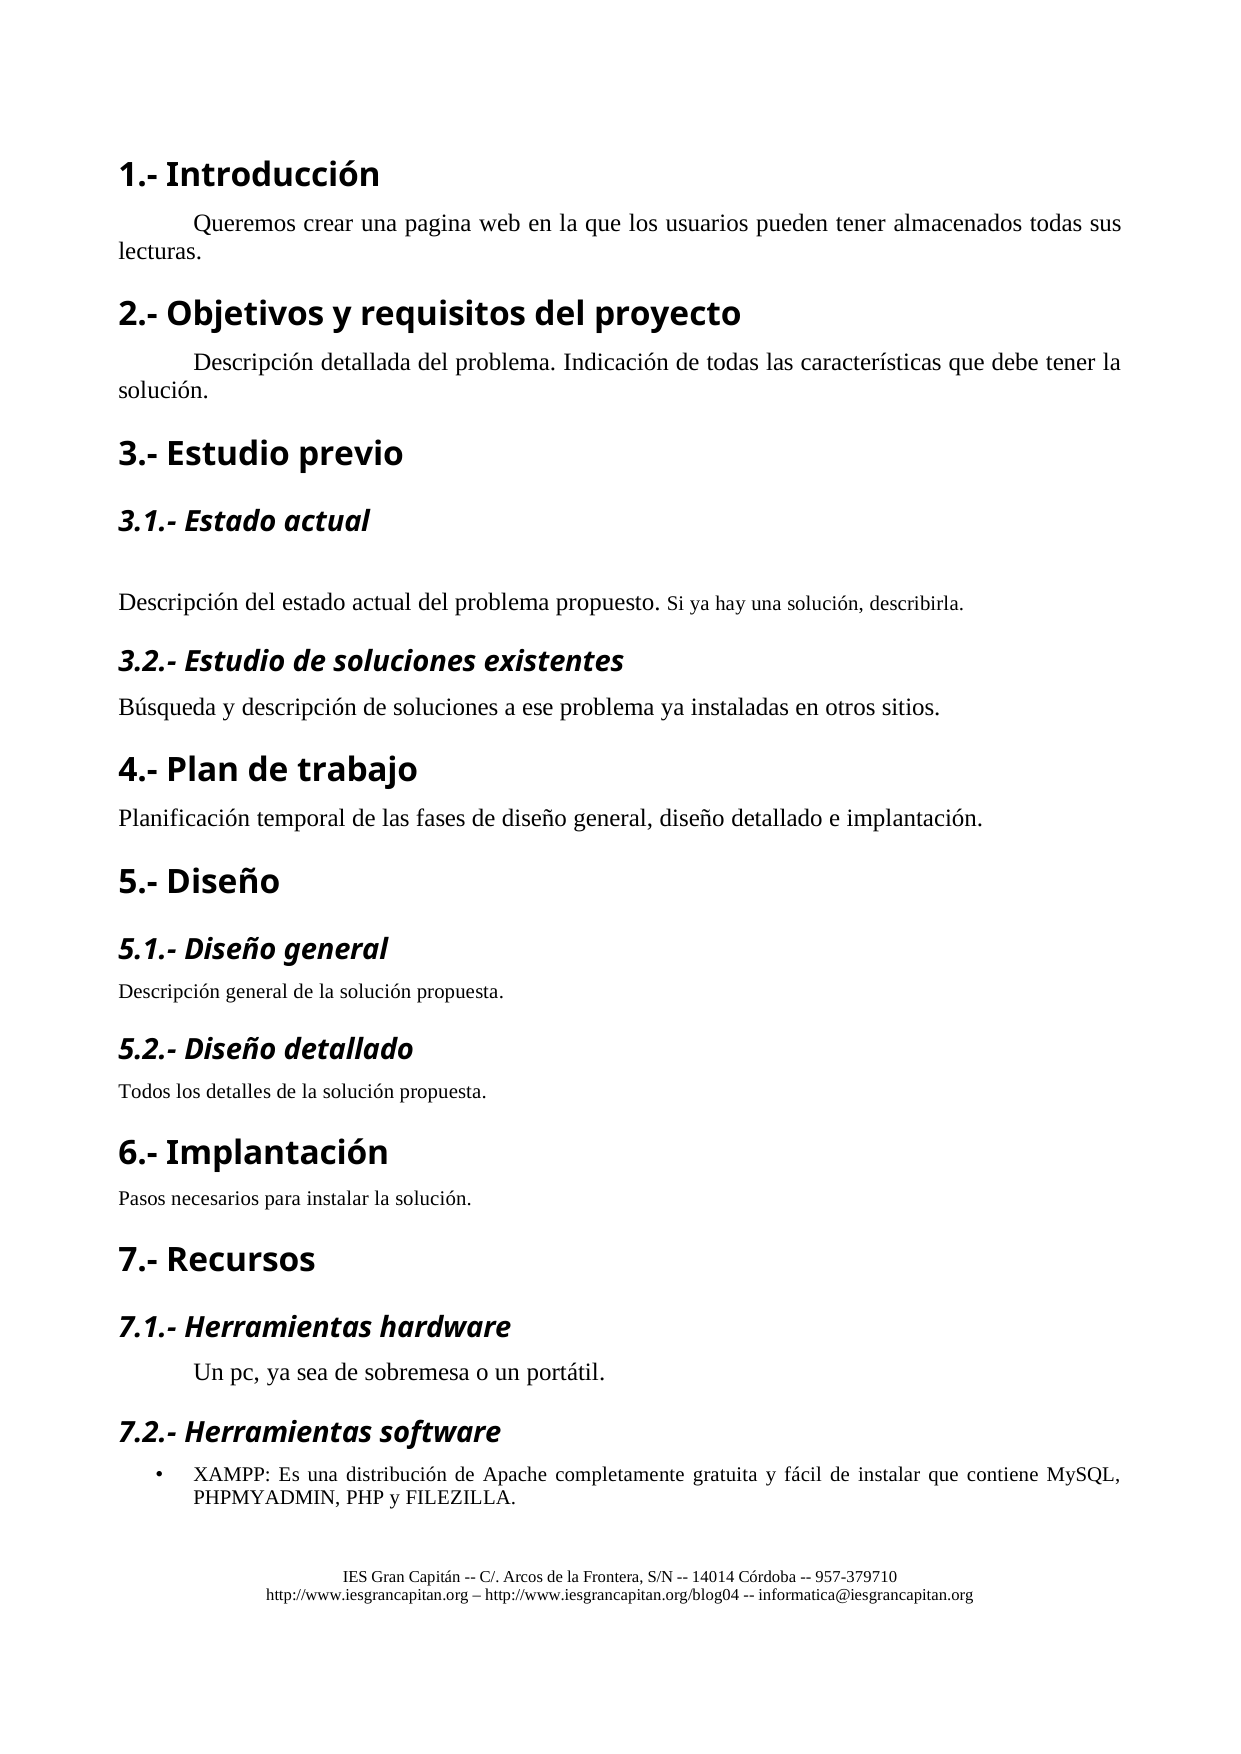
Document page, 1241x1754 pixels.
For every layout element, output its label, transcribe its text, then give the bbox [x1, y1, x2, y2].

subtitle 3.1.- Estado actual [118, 500, 1122, 540]
subtitle 7.2.- Herramientas software [118, 1411, 1122, 1450]
text Un pc, ya sea de sobremesa o un portátil. [118, 1358, 1122, 1386]
text Descripción general de la solución propuesta. [118, 980, 1122, 1003]
text Pasos necesarios para instalar la solución. [118, 1187, 1122, 1210]
subtitle 1.- Introducción [118, 150, 1122, 196]
text Planificación temporal de las fases de diseño general, diseño detallado e implantación. [118, 804, 1122, 832]
subtitle 2.- Objetivos y requisitos del proyecto [118, 289, 1122, 336]
text Descripción detallada del problema. Indicación de todas las características que debe tener la solución. [118, 348, 1122, 404]
subtitle 5.2.- Diseño detallado [118, 1028, 1122, 1068]
subtitle 5.1.- Diseño general [118, 928, 1122, 968]
subtitle 5.- Diseño [118, 857, 1122, 903]
subtitle 6.- Implantación [118, 1128, 1122, 1174]
list XAMPP: Es una distribución de Apache completamente gratuita y fácil de instalar que contiene MySQL, PHPMYADMIN, PHP y FILEZILLA. [156, 1463, 1122, 1509]
subtitle 3.2.- Estudio de soluciones existentes [118, 641, 1122, 680]
text Todos los detalles de la solución propuesta. [118, 1080, 1122, 1103]
subtitle 7.- Recursos [118, 1235, 1122, 1281]
text Búsqueda y descripción de soluciones a ese problema ya instaladas en otros sitios. [118, 693, 1122, 721]
subtitle 4.- Plan de trabajo [118, 746, 1122, 792]
subtitle 3.- Estudio previo [118, 429, 1122, 475]
text Queremos crear una pagina web en la que los usuarios pueden tener almacenados todas sus lecturas. [118, 208, 1122, 264]
subtitle 7.1.- Herramientas hardware [118, 1306, 1122, 1345]
text Descripción del estado actual del problema propuesto. Si ya hay una solución, describirla. [118, 588, 1122, 616]
